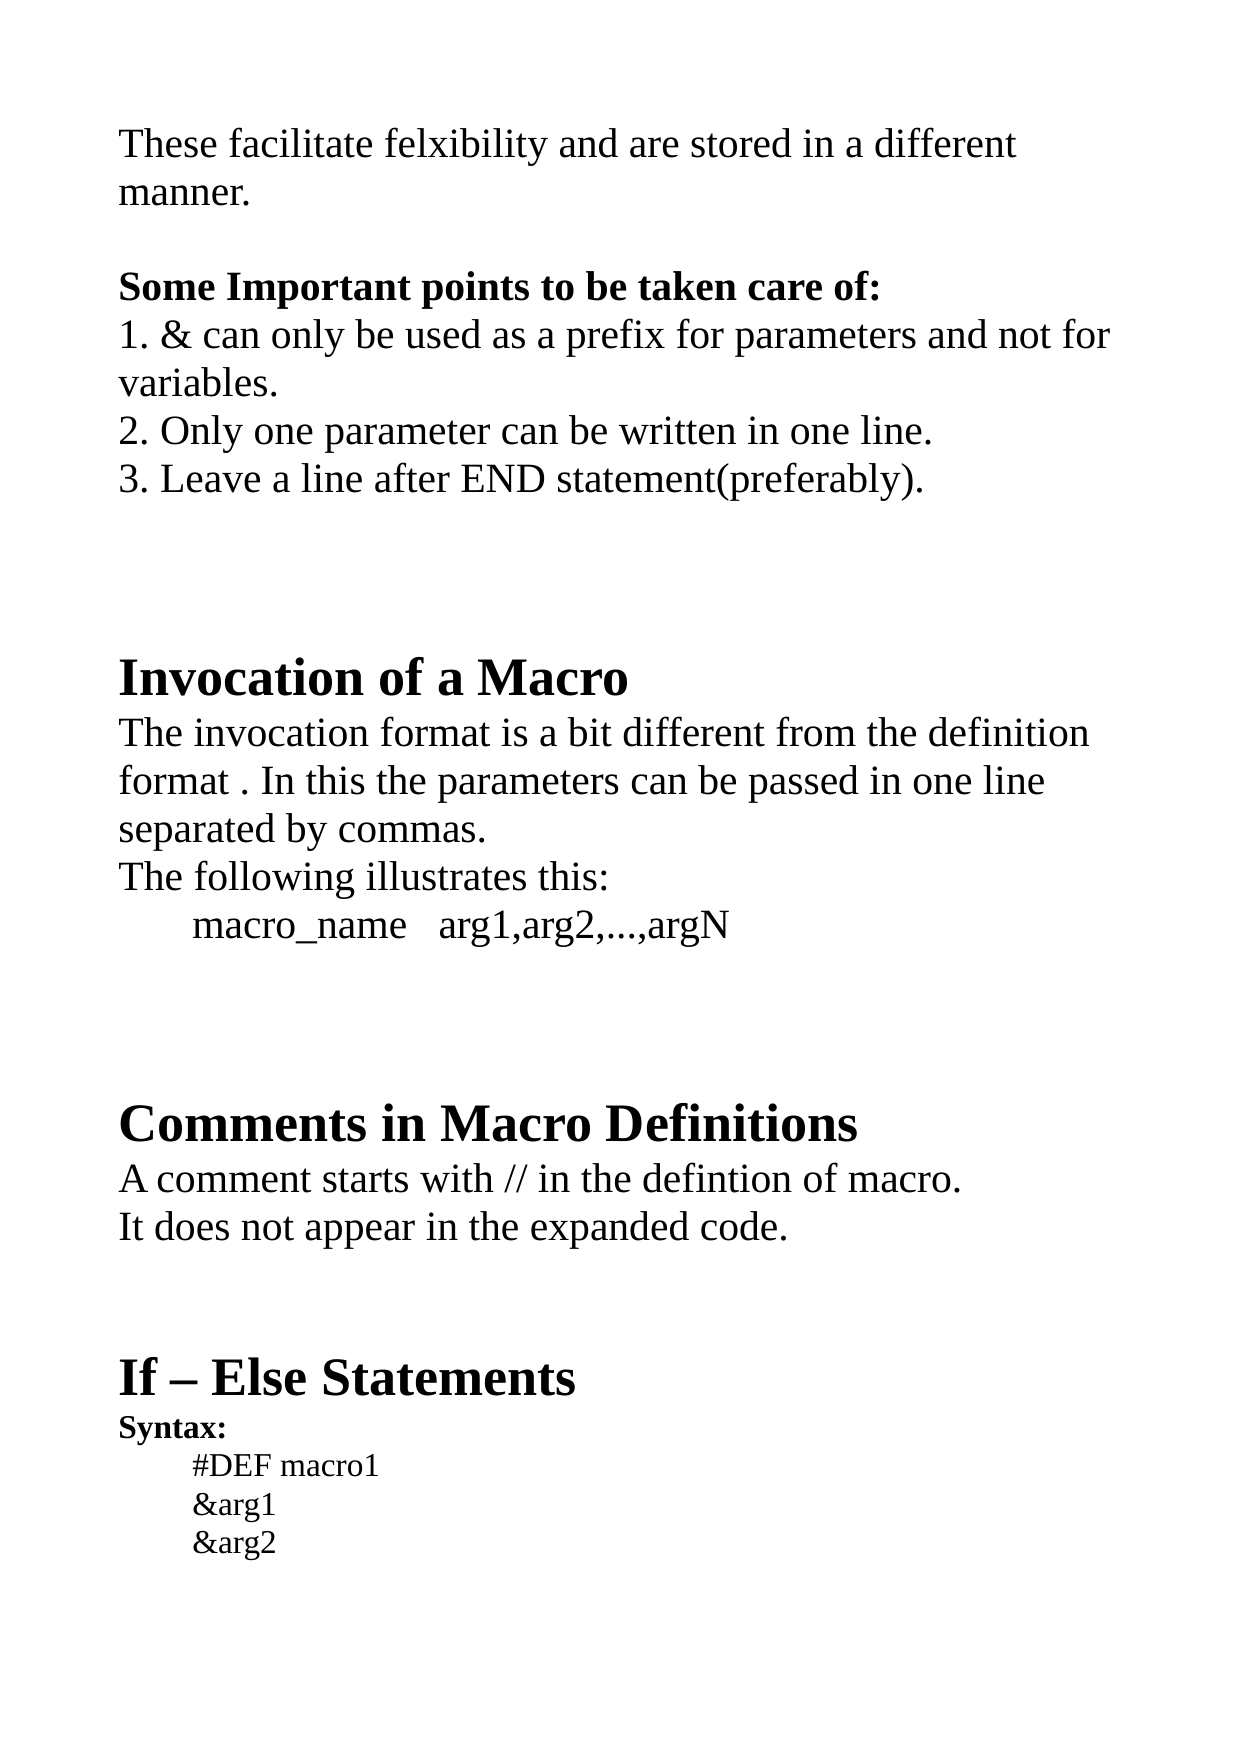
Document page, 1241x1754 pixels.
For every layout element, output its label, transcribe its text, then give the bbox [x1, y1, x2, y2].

text If – Else Statements [118, 1345, 1122, 1407]
text macro_name arg1,arg2,...,argN [118, 899, 1122, 947]
text &arg1 [118, 1484, 1122, 1522]
text A comment starts with // in the defintion of macro. [118, 1153, 1122, 1201]
text These facilitate felxibility and are stored in a different manner. [118, 118, 1122, 214]
text 1. & can only be used as a prefix for parameters and not for variables. [118, 310, 1122, 406]
text #DEF macro1 [118, 1445, 1122, 1484]
text 3. Leave a line after END statement(preferably). [118, 453, 1122, 501]
text The following illustrates this: [118, 851, 1122, 899]
text It does not appear in the expanded code. [118, 1201, 1122, 1249]
text Invocation of a Macro [118, 645, 1122, 707]
text Syntax: [118, 1407, 1122, 1445]
text The invocation format is a bit different from the definition format . In this the parameters can be passed in one line separated by commas. [118, 707, 1122, 851]
text Some Important points to be taken care of: [118, 262, 1122, 310]
text Comments in Macro Definitions [118, 1091, 1122, 1153]
text &arg2 [118, 1522, 1122, 1560]
text 2. Only one parameter can be written in one line. [118, 406, 1122, 453]
